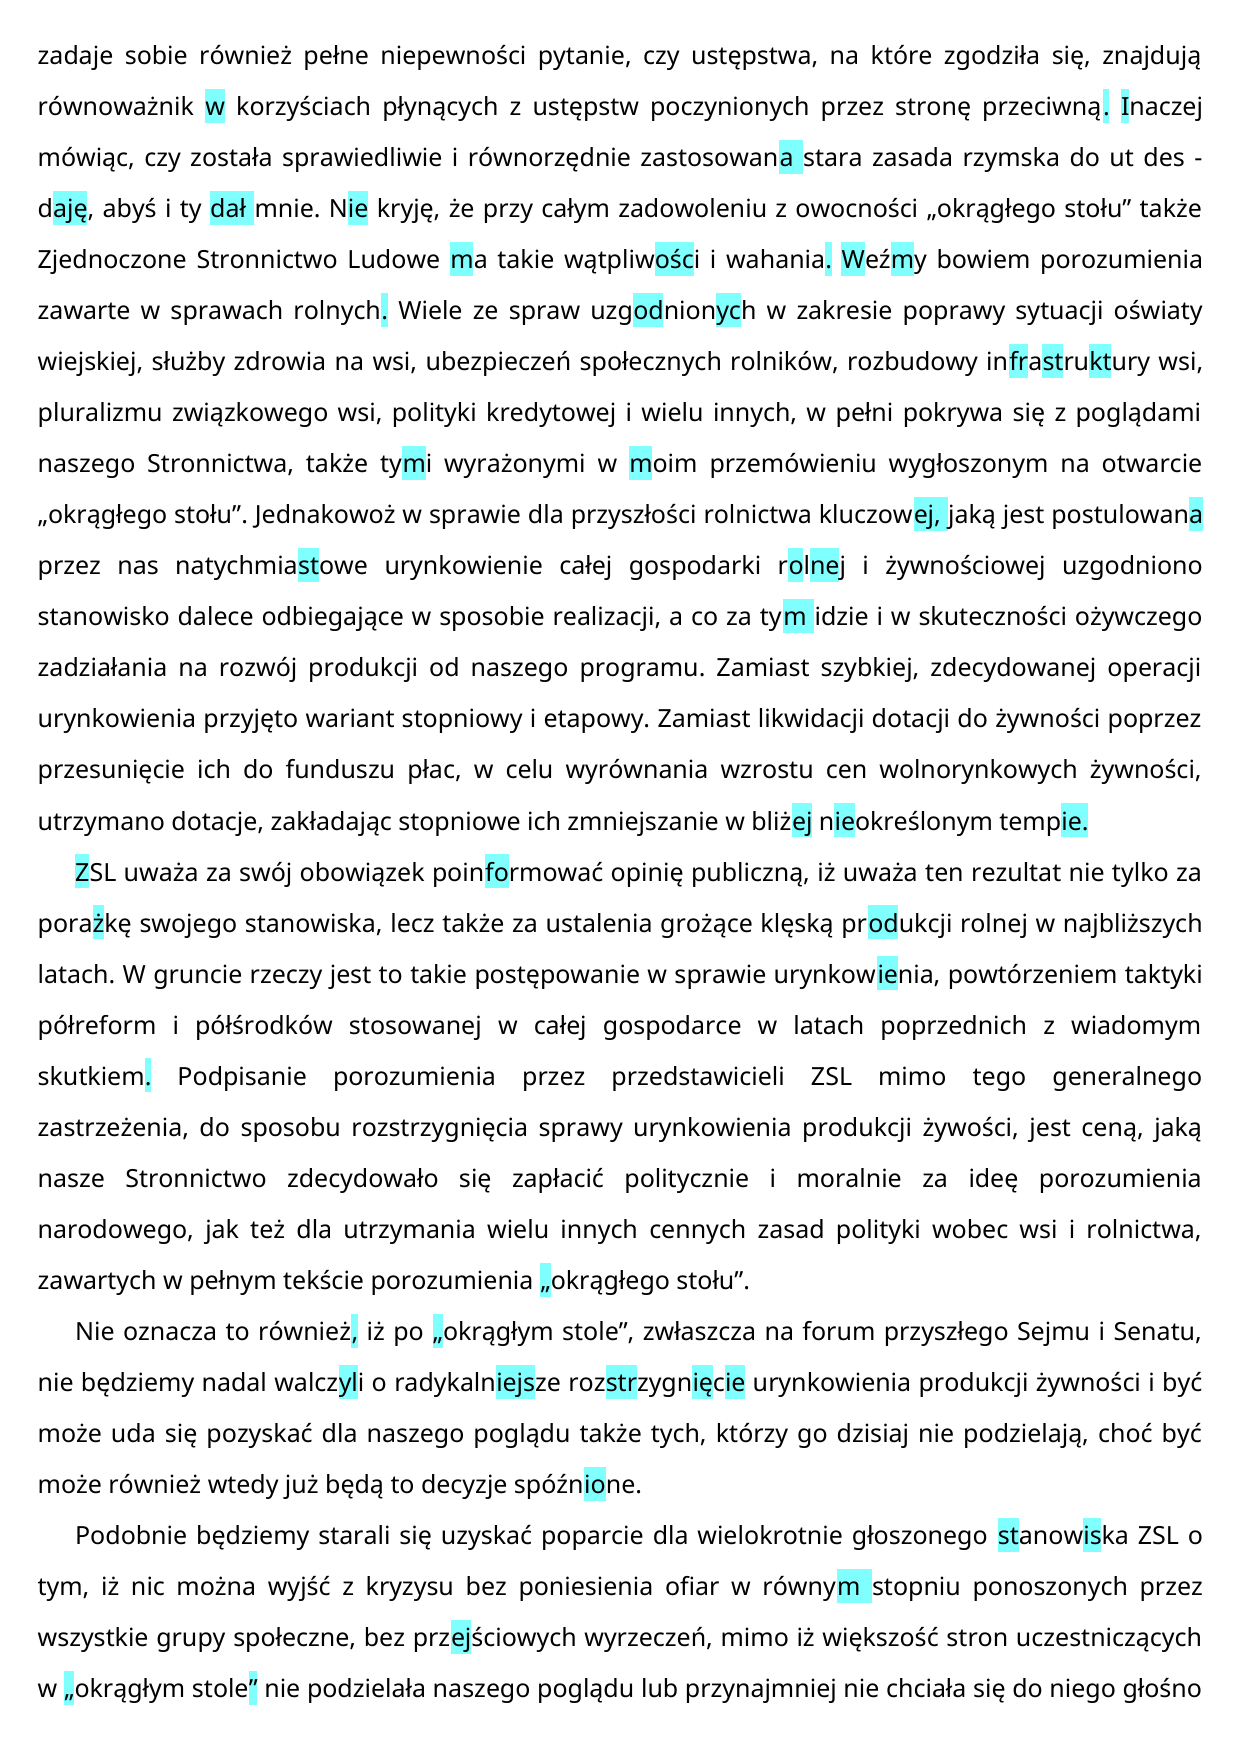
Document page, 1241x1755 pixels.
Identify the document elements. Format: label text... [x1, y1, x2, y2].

text Nie oznacza to również, iż po „okrągłym stole”, zwłaszcza na forum przyszłego Sejmu i Senatu, nie będziemy nadal walczyli o radykalniejsze rozstrzygnięcie urynkowienia produkcji żywności i być może uda się pozyskać dla naszego poglądu także tych, którzy go dzisiaj nie podzielają, choć być może również wtedy już będą to decyzje spóźnione. [37, 1313, 1203, 1501]
text ZSL uważa za swój obowiązek poinformować opinię publiczną, iż uważa ten rezultat nie tylko za porażkę swojego stanowiska, lecz także za ustalenia grożące klęską produkcji rolnej w najbliższych latach. W gruncie rzeczy jest to takie postępowanie w sprawie urynkowienia, powtórzeniem taktyki półreform i półśrodków stosowanej w całej gospodarce w latach poprzednich z wiadomym skutkiem. Podpisanie porozumienia przez przedstawicieli ZSL mimo tego generalnego zastrzeżenia, do sposobu rozstrzygnięcia sprawy urynkowienia produkcji żywości, jest ceną, jaką nasze Stronnictwo zdecydowało się zapłacić politycznie i moralnie za ideę porozumienia narodowego, jak też dla utrzymania wielu innych cennych zasad polityki wobec wsi i rolnictwa, zawartych w pełnym tekście porozumienia „okrągłego stołu”. [37, 854, 1203, 1297]
text zadaje sobie również pełne niepewności pytanie, czy ustępstwa, na które zgodziła się, znajdują równoważnik w korzyściach płynących z ustępstw poczynionych przez stronę przeciwną. Inaczej mówiąc, czy została sprawiedliwie i równorzędnie zastosowana stara zasada rzymska do ut des - daję, abyś i ty dał mnie. Nie kryję, że przy całym zadowoleniu z owocności „okrągłego stołu” także Zjednoczone Stronnictwo Ludowe ma takie wątpliwości i wahania. Weźmy bowiem porozumienia zawarte w sprawach rolnych. Wiele ze spraw uzgodnionych w zakresie poprawy sytuacji oświaty wiejskiej, służby zdrowia na wsi, ubezpieczeń społecznych rolników, rozbudowy infrastruktury wsi, pluralizmu związkowego wsi, polityki kredytowej i wielu innych, w pełni pokrywa się z poglądami naszego Stronnictwa, także tymi wyrażonymi w moim przemówieniu wygłoszonym na otwarcie „okrągłego stołu”. Jednakowoż w sprawie dla przyszłości rolnictwa kluczowej, jaką jest postulowana przez nas natychmiastowe urynkowienie całej gospodarki rolnej i żywnościowej uzgodniono stanowisko dalece odbiegające w sposobie realizacji, a co za tym idzie i w skuteczności ożywczego zadziałania na rozwój produkcji od naszego programu. Zamiast szybkiej, zdecydowanej operacji urynkowienia przyjęto wariant stopniowy i etapowy. Zamiast likwidacji dotacji do żywności poprzez przesunięcie ich do funduszu płac, w celu wyrównania wzrostu cen wolnorynkowych żywności, utrzymano dotacje, zakładając stopniowe ich zmniejszanie w bliżej nieokreślonym tempie. [37, 37, 1203, 837]
text Podobnie będziemy starali się uzyskać poparcie dla wielokrotnie głoszonego stanowiska ZSL o tym, iż nic można wyjść z kryzysu bez poniesienia ofiar w równym stopniu ponoszonych przez wszystkie grupy społeczne, bez przejściowych wyrzeczeń, mimo iż większość stron uczestniczących w „okrągłym stole” nie podzielała naszego poglądu lub przynajmniej nie chciała się do niego głośno [37, 1518, 1203, 1705]
